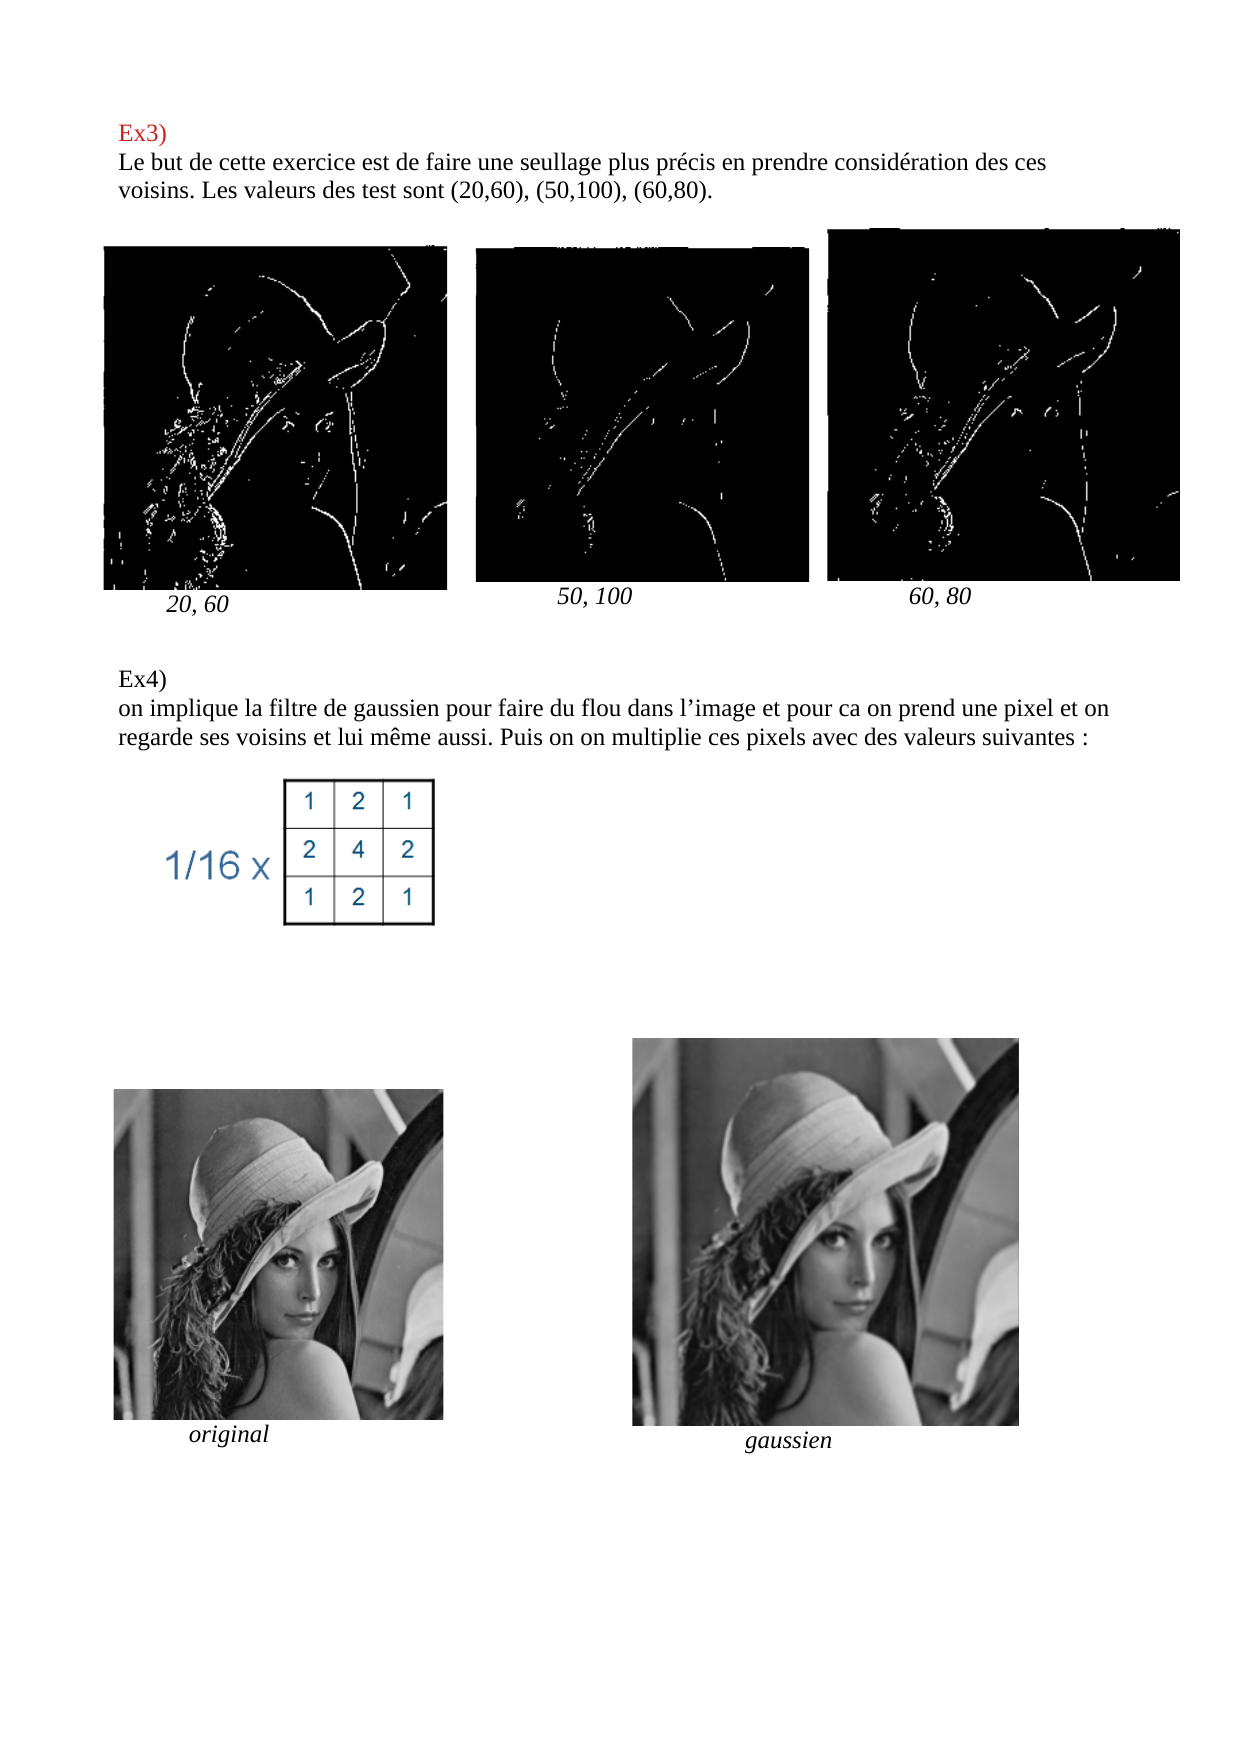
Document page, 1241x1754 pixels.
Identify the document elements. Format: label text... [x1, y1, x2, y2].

picture [632, 1038, 1019, 1426]
picture [148, 768, 442, 931]
text 60, 80 [827, 581, 1180, 610]
text Le but de cette exercice est de faire une seullage plus précis en prendre considération des ces voisins. Les valeurs des test sont (20,60), (50,100), (60,80). [118, 147, 1122, 204]
text gaussien [632, 1426, 1019, 1454]
text 50, 100 [476, 582, 809, 610]
picture [103, 245, 448, 590]
text Ex4) [118, 664, 1122, 693]
text 20, 60 [104, 590, 447, 618]
picture [113, 1089, 444, 1420]
picture [475, 247, 810, 582]
text original [113, 1420, 443, 1448]
text Ex3) [118, 118, 1122, 147]
text on implique la filtre de gaussien pour faire du flou dans l’image et pour ca on prend une pixel et on regarde ses voisins et lui même aussi. Puis on on multiplie ces pixels avec des valeurs suivantes : [118, 693, 1122, 751]
picture [827, 228, 1180, 581]
